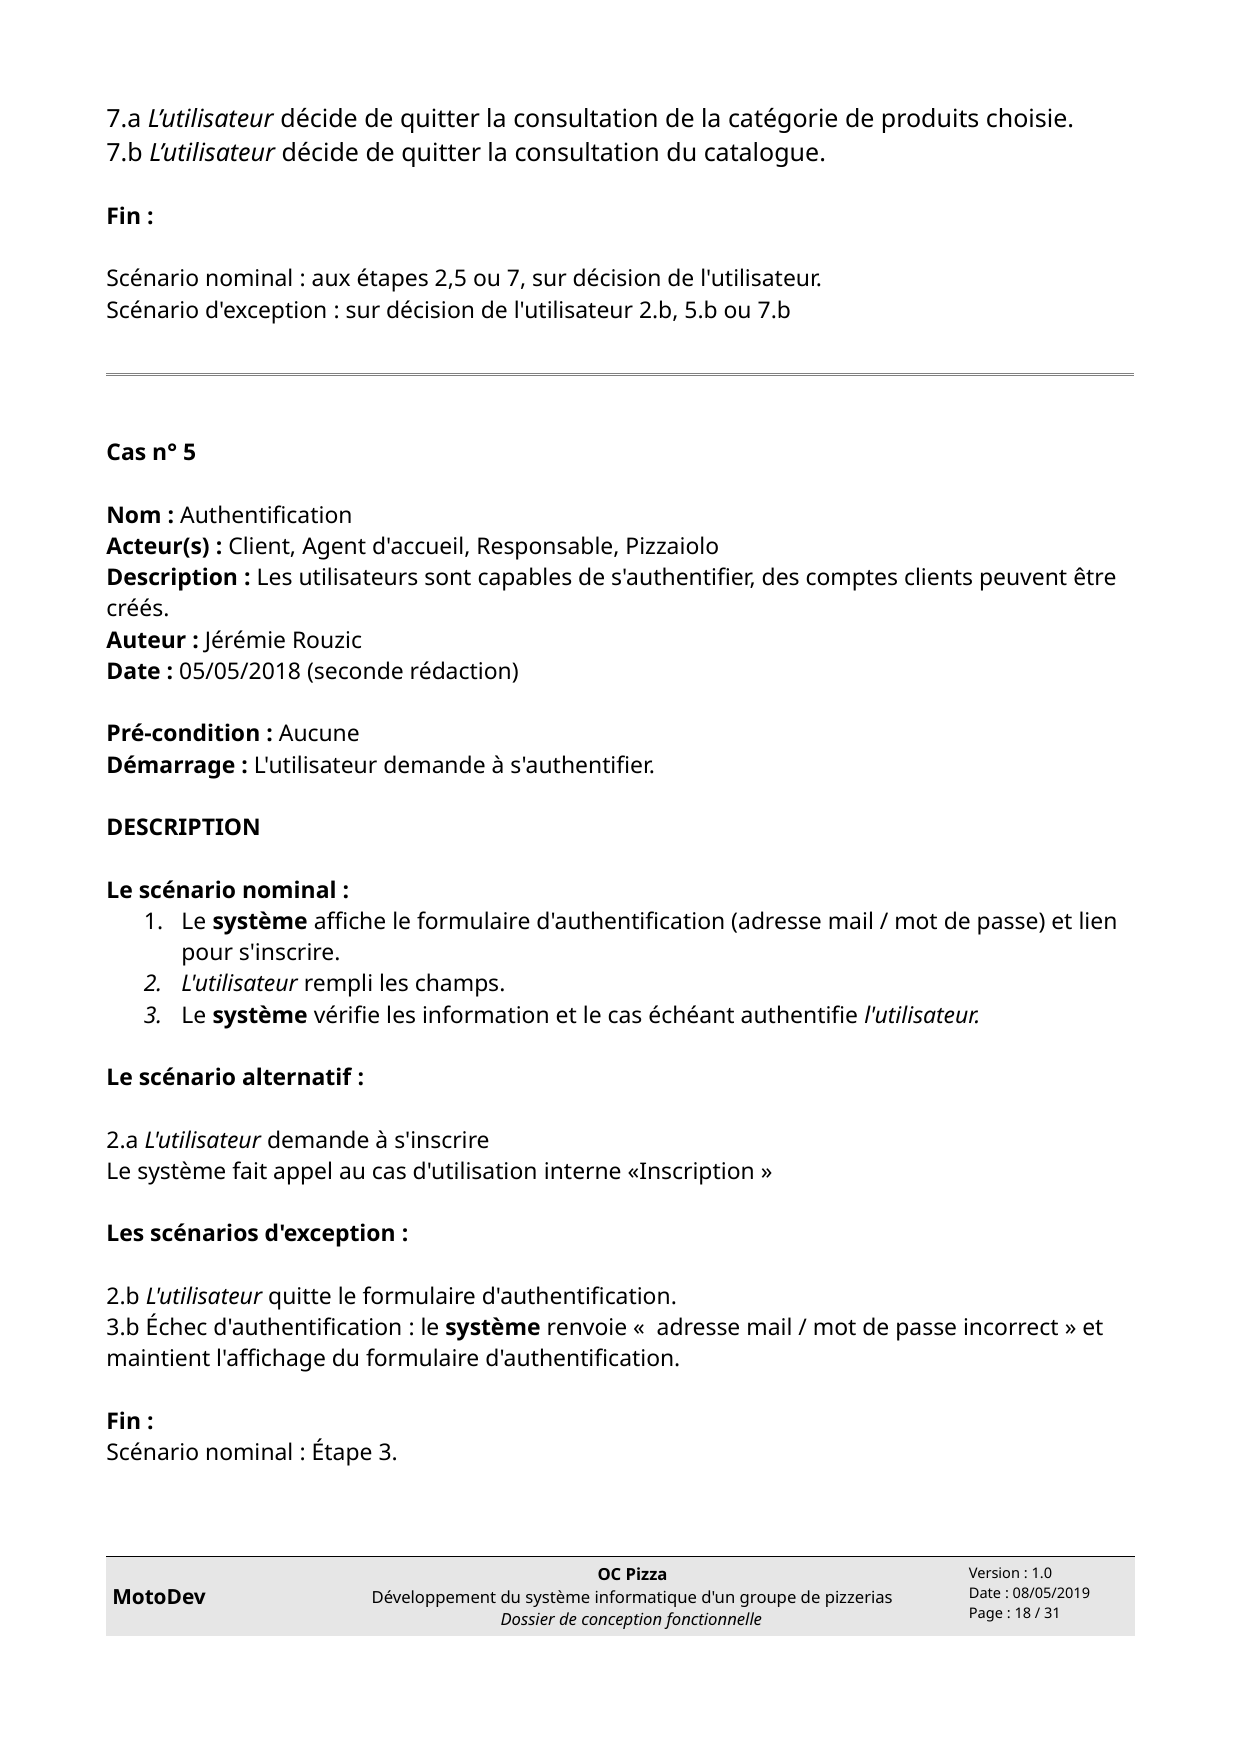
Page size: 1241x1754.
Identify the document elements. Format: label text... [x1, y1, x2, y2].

text 7.a L’utilisateur décide de quitter la consultation de la catégorie de produits choisie. 7.b L’utilisateur décide de quitter la consultation du catalogue. [106, 100, 1134, 168]
text Acteur(s) : Client, Agent d'accueil, Responsable, Pizzaiolo [106, 530, 1134, 561]
text Scénario d'exception : sur décision de l'utilisateur 2.b, 5.b ou 7.b [106, 293, 1134, 325]
text Démarrage : L'utilisateur demande à s'authentifier. [106, 749, 1134, 780]
text Scénario nominal : aux étapes 2,5 ou 7, sur décision de l'utilisateur. [106, 262, 1134, 293]
list Le système affiche le formulaire d'authentification (adresse mail / mot de passe) et lien pour s'inscrire. [144, 905, 1134, 967]
text Le scénario nominal : [106, 874, 1134, 905]
text Scénario nominal : Étape 3. [106, 1436, 1134, 1467]
text Fin : [106, 200, 1134, 231]
text Les scénarios d'exception : [106, 1217, 1134, 1249]
text Auteur : Jérémie Rouzic [106, 624, 1134, 655]
list L'utilisateur rempli les champs. [144, 967, 1134, 999]
text Cas n° 5 [106, 436, 1134, 467]
text Date : 05/05/2018 (seconde rédaction) [106, 655, 1134, 686]
text Description : Les utilisateurs sont capables de s'authentifier, des comptes clients peuvent être créés. [106, 561, 1134, 624]
text 3.b Échec d'authentification : le système renvoie « adresse mail / mot de passe incorrect » et maintient l'affichage du formulaire d'authentification. [106, 1311, 1134, 1374]
text Nom : Authentification [106, 499, 1134, 530]
text Le scénario alternatif : [106, 1061, 1134, 1092]
text 2.b L'utilisateur quitte le formulaire d'authentification. [106, 1280, 1134, 1311]
list Le système vérifie les information et le cas échéant authentifie l'utilisateur. [144, 999, 1134, 1030]
text DESCRIPTION [106, 811, 1134, 842]
text Fin : [106, 1405, 1134, 1436]
text 2.a L'utilisateur demande à s'inscrire [106, 1124, 1134, 1155]
text Le système fait appel au cas d'utilisation interne «Inscription » [106, 1155, 1134, 1186]
text Pré-condition : Aucune [106, 717, 1134, 749]
